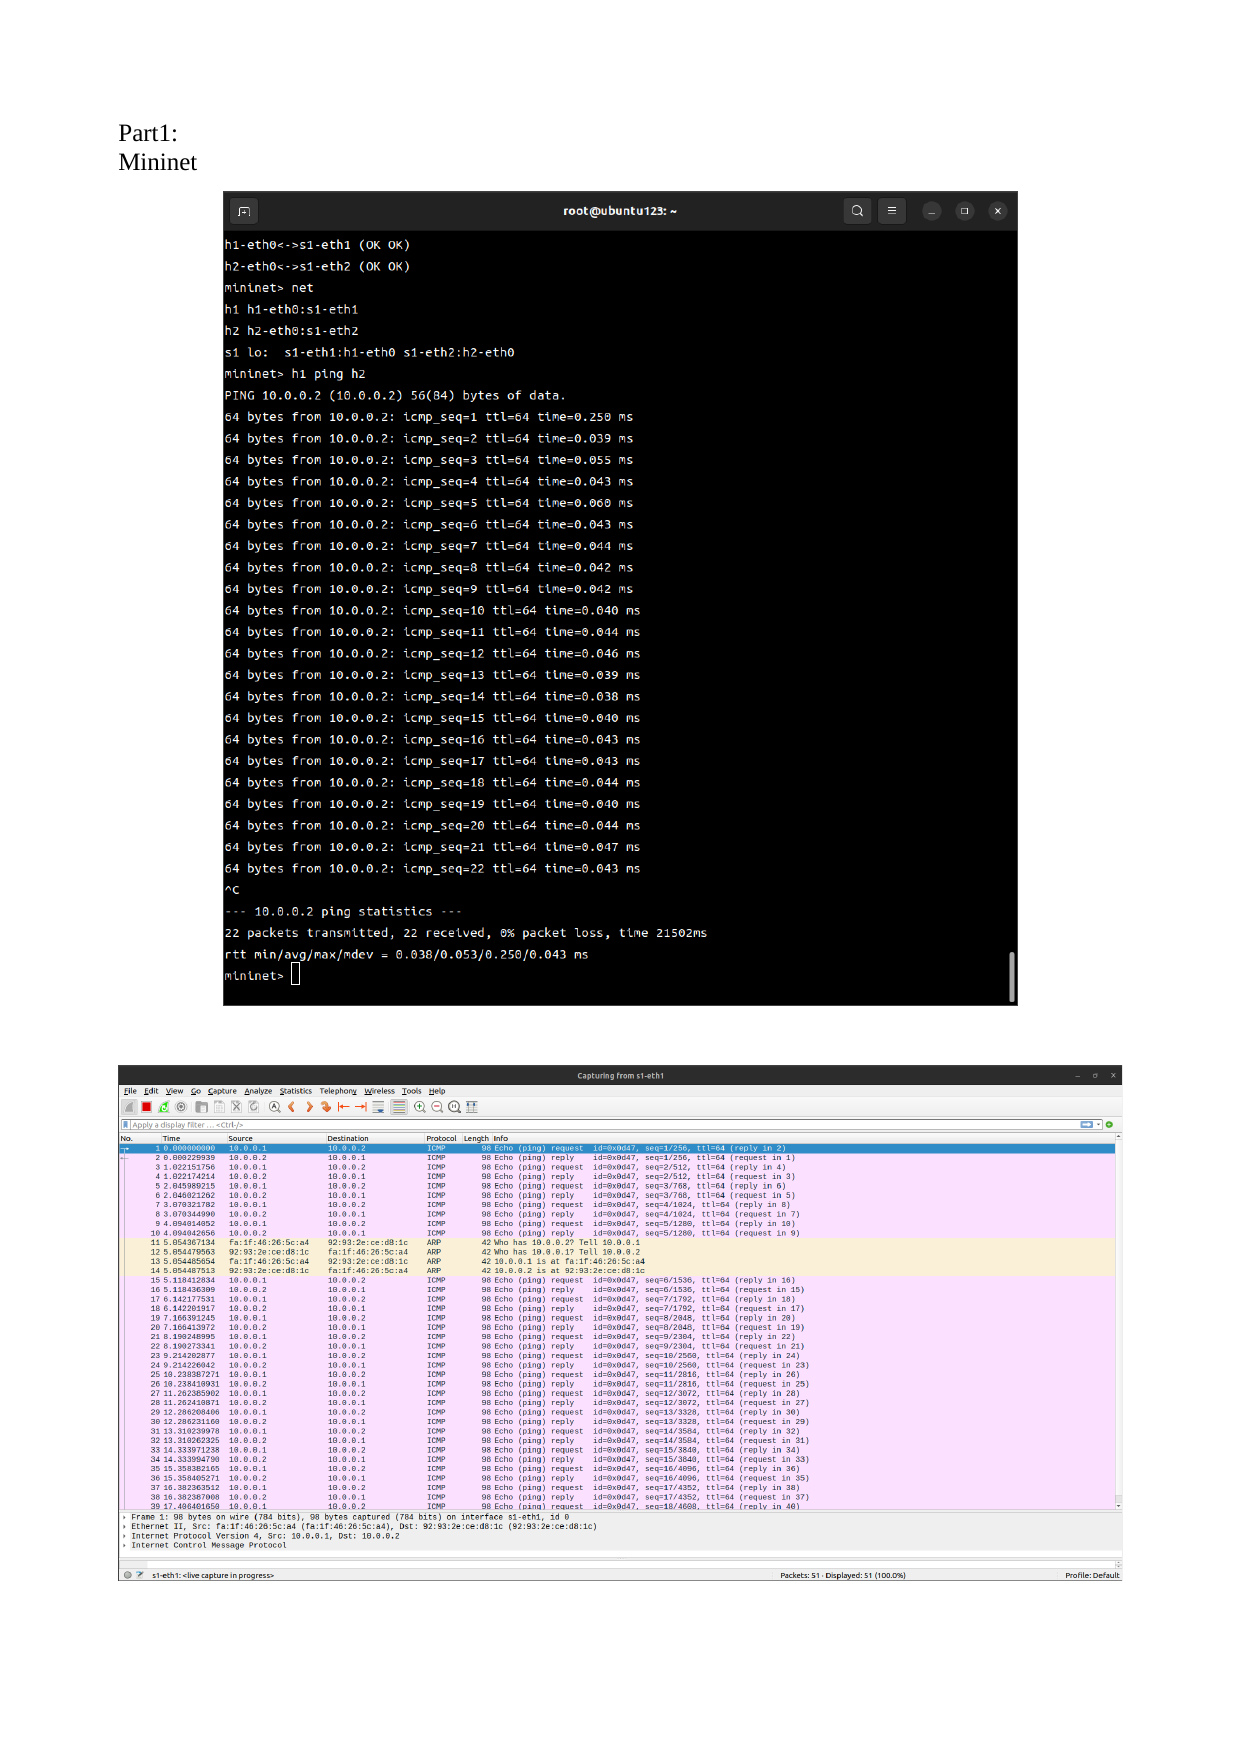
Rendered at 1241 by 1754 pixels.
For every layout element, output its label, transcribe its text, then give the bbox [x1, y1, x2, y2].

text Mininet [118, 147, 1122, 176]
picture [118, 1065, 1123, 1581]
text Part1: [118, 118, 1122, 147]
picture [207, 175, 1033, 1021]
